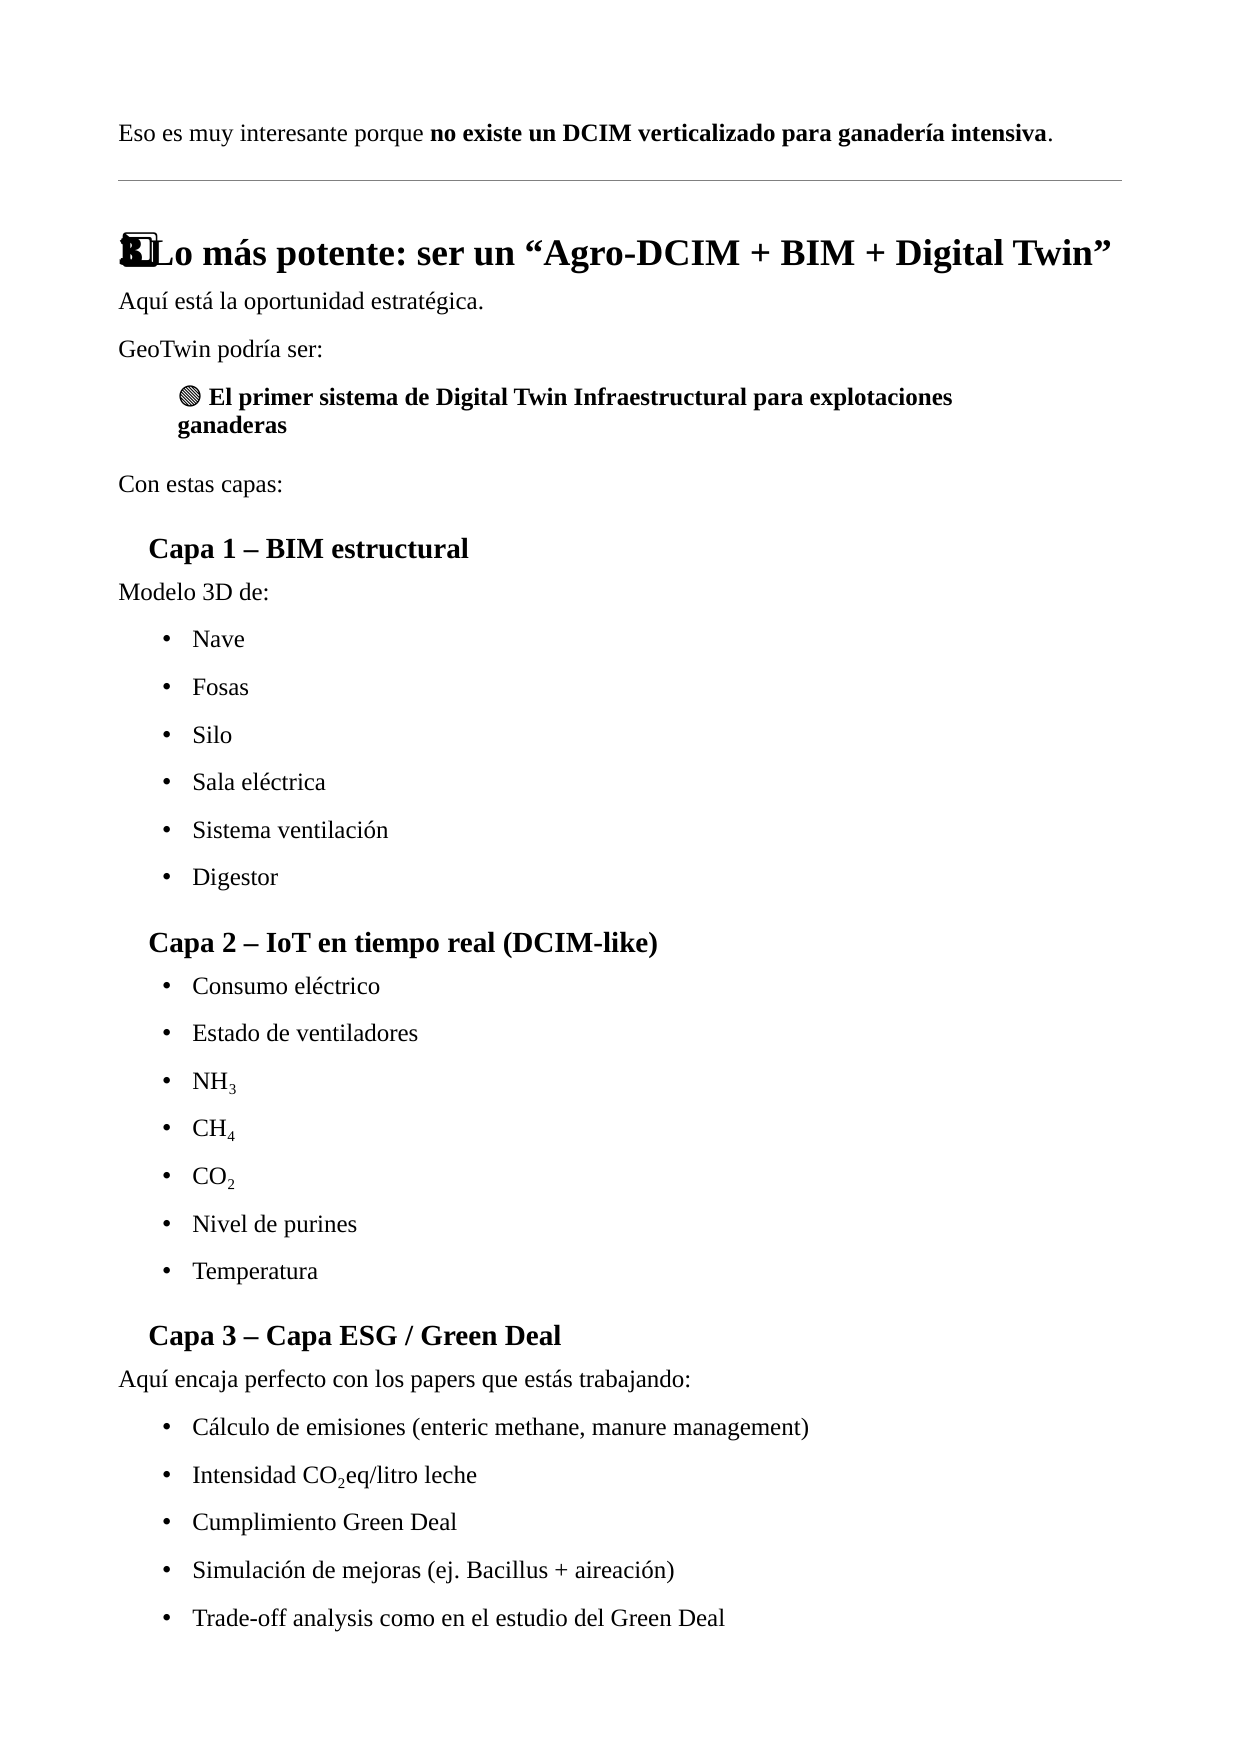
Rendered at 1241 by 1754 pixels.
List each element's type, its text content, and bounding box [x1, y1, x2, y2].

list Silo [162, 720, 1122, 748]
text 🟢 El primer sistema de Digital Twin Infraestructural para explotaciones ganaderas [177, 382, 1063, 439]
list Estado de ventiladores [162, 1018, 1122, 1047]
list Sistema ventilación [162, 815, 1122, 844]
list Digestor [162, 862, 1122, 891]
text Con estas capas: [118, 469, 1122, 497]
text Aquí encaja perfecto con los papers que estás trabajando: [118, 1364, 1122, 1393]
list Cálculo de emisiones (enteric methane, manure management) [162, 1412, 1122, 1441]
list Nivel de purines [162, 1209, 1122, 1237]
list Cumplimiento Green Deal [162, 1507, 1122, 1536]
text Eso es muy interesante porque no existe un DCIM verticalizado para ganadería intensiva. [118, 118, 1122, 147]
list Intensidad CO₂eq/litro leche [162, 1460, 1122, 1488]
list CH₄ [162, 1113, 1122, 1142]
list Trade-off analysis como en el estudio del Green Deal [162, 1603, 1122, 1631]
subtitle 🔹 Capa 1 – BIM estructural [118, 531, 1122, 564]
text GeoTwin podría ser: [118, 334, 1122, 363]
text Aquí está la oportunidad estratégica. [118, 286, 1122, 315]
list CO₂ [162, 1161, 1122, 1190]
list Sala eléctrica [162, 767, 1122, 796]
subtitle 3️⃣ Lo más potente: ser un “Agro-DCIM + BIM + Digital Twin” [118, 231, 1122, 274]
list Nave [162, 624, 1122, 653]
subtitle 🔹 Capa 3 – Capa ESG / Green Deal [118, 1318, 1122, 1352]
text Modelo 3D de: [118, 577, 1122, 606]
list Temperatura [162, 1256, 1122, 1285]
list Fosas [162, 672, 1122, 701]
list Consumo eléctrico [162, 971, 1122, 999]
subtitle 🔹 Capa 2 – IoT en tiempo real (DCIM-like) [118, 925, 1122, 958]
list NH₃ [162, 1066, 1122, 1095]
list Simulación de mejoras (ej. Bacillus + aireación) [162, 1555, 1122, 1584]
